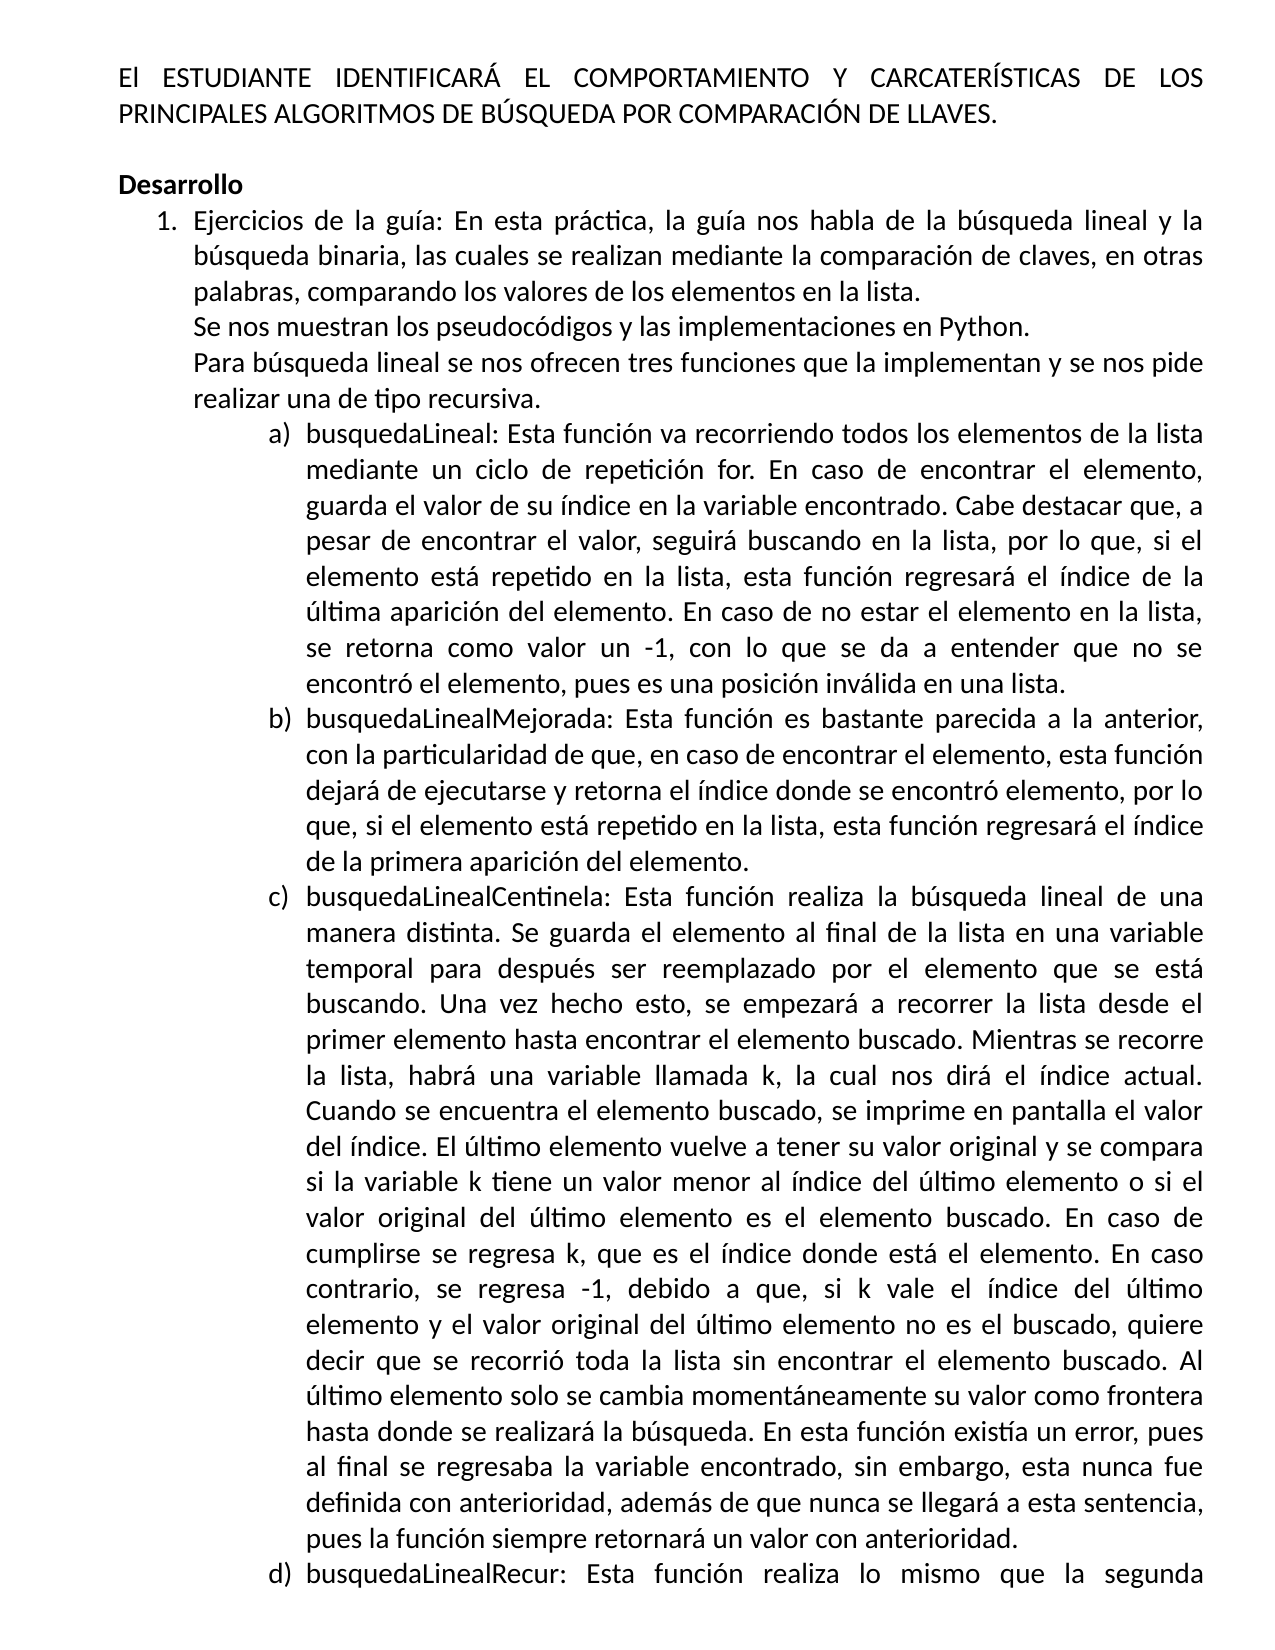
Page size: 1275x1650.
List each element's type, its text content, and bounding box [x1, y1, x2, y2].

text Para búsqueda lineal se nos ofrecen tres funciones que la implementan y se nos pide realizar una de tipo recursiva. [193, 344, 1205, 415]
list busquedaLineal: Esta función va recorriendo todos los elementos de la lista mediante un ciclo de repetición for. En caso de encontrar el elemento, guarda el valor de su índice en la variable encontrado. Cabe destacar que, a pesar de encontrar el valor, seguirá buscando en la lista, por lo que, si el elemento está repetido en la lista, esta función regresará el índice de la última aparición del elemento. En caso de no estar el elemento en la lista, se retorna como valor un -1, con lo que se da a entender que no se encontró el elemento, pues es una posición inválida en una lista. [268, 415, 1205, 700]
list Ejercicios de la guía: En esta práctica, la guía nos habla de la búsqueda lineal y la búsqueda binaria, las cuales se realizan mediante la comparación de claves, en otras palabras, comparando los valores de los elementos en la lista. [156, 202, 1205, 308]
text El ESTUDIANTE IDENTIFICARÁ EL COMPORTAMIENTO Y CARCATERÍSTICAS DE LOS PRINCIPALES ALGORITMOS DE BÚSQUEDA POR COMPARACIÓN DE LLAVES. [118, 59, 1205, 130]
list busquedaLinealCentinela: Esta función realiza la búsqueda lineal de una manera distinta. Se guarda el elemento al final de la lista en una variable temporal para después ser reemplazado por el elemento que se está buscando. Una vez hecho esto, se empezará a recorrer la lista desde el primer elemento hasta encontrar el elemento buscado. Mientras se recorre la lista, habrá una variable llamada k, la cual nos dirá el índice actual. Cuando se encuentra el elemento buscado, se imprime en pantalla el valor del índice. El último elemento vuelve a tener su valor original y se compara si la variable k tiene un valor menor al índice del último elemento o si el valor original del último elemento es el elemento buscado. En caso de cumplirse se regresa k, que es el índice donde está el elemento. En caso contrario, se regresa -1, debido a que, si k vale el índice del último elemento y el valor original del último elemento no es el buscado, quiere decir que se recorrió toda la lista sin encontrar el elemento buscado. Al último elemento solo se cambia momentáneamente su valor como frontera hasta donde se realizará la búsqueda. En esta función existía un error, pues al final se regresaba la variable encontrado, sin embargo, esta nunca fue definida con anterioridad, además de que nunca se llegará a esta sentencia, pues la función siempre retornará un valor con anterioridad. [268, 878, 1205, 1555]
list busquedaLinealRecur: Esta función realiza lo mismo que la segunda [268, 1555, 1205, 1591]
list busquedaLinealMejorada: Esta función es bastante parecida a la anterior, con la particularidad de que, en caso de encontrar el elemento, esta función dejará de ejecutarse y retorna el índice donde se encontró elemento, por lo que, si el elemento está repetido en la lista, esta función regresará el índice de la primera aparición del elemento. [268, 700, 1205, 878]
text Se nos muestran los pseudocódigos y las implementaciones en Python. [193, 308, 1205, 344]
text Desarrollo [118, 166, 1205, 202]
